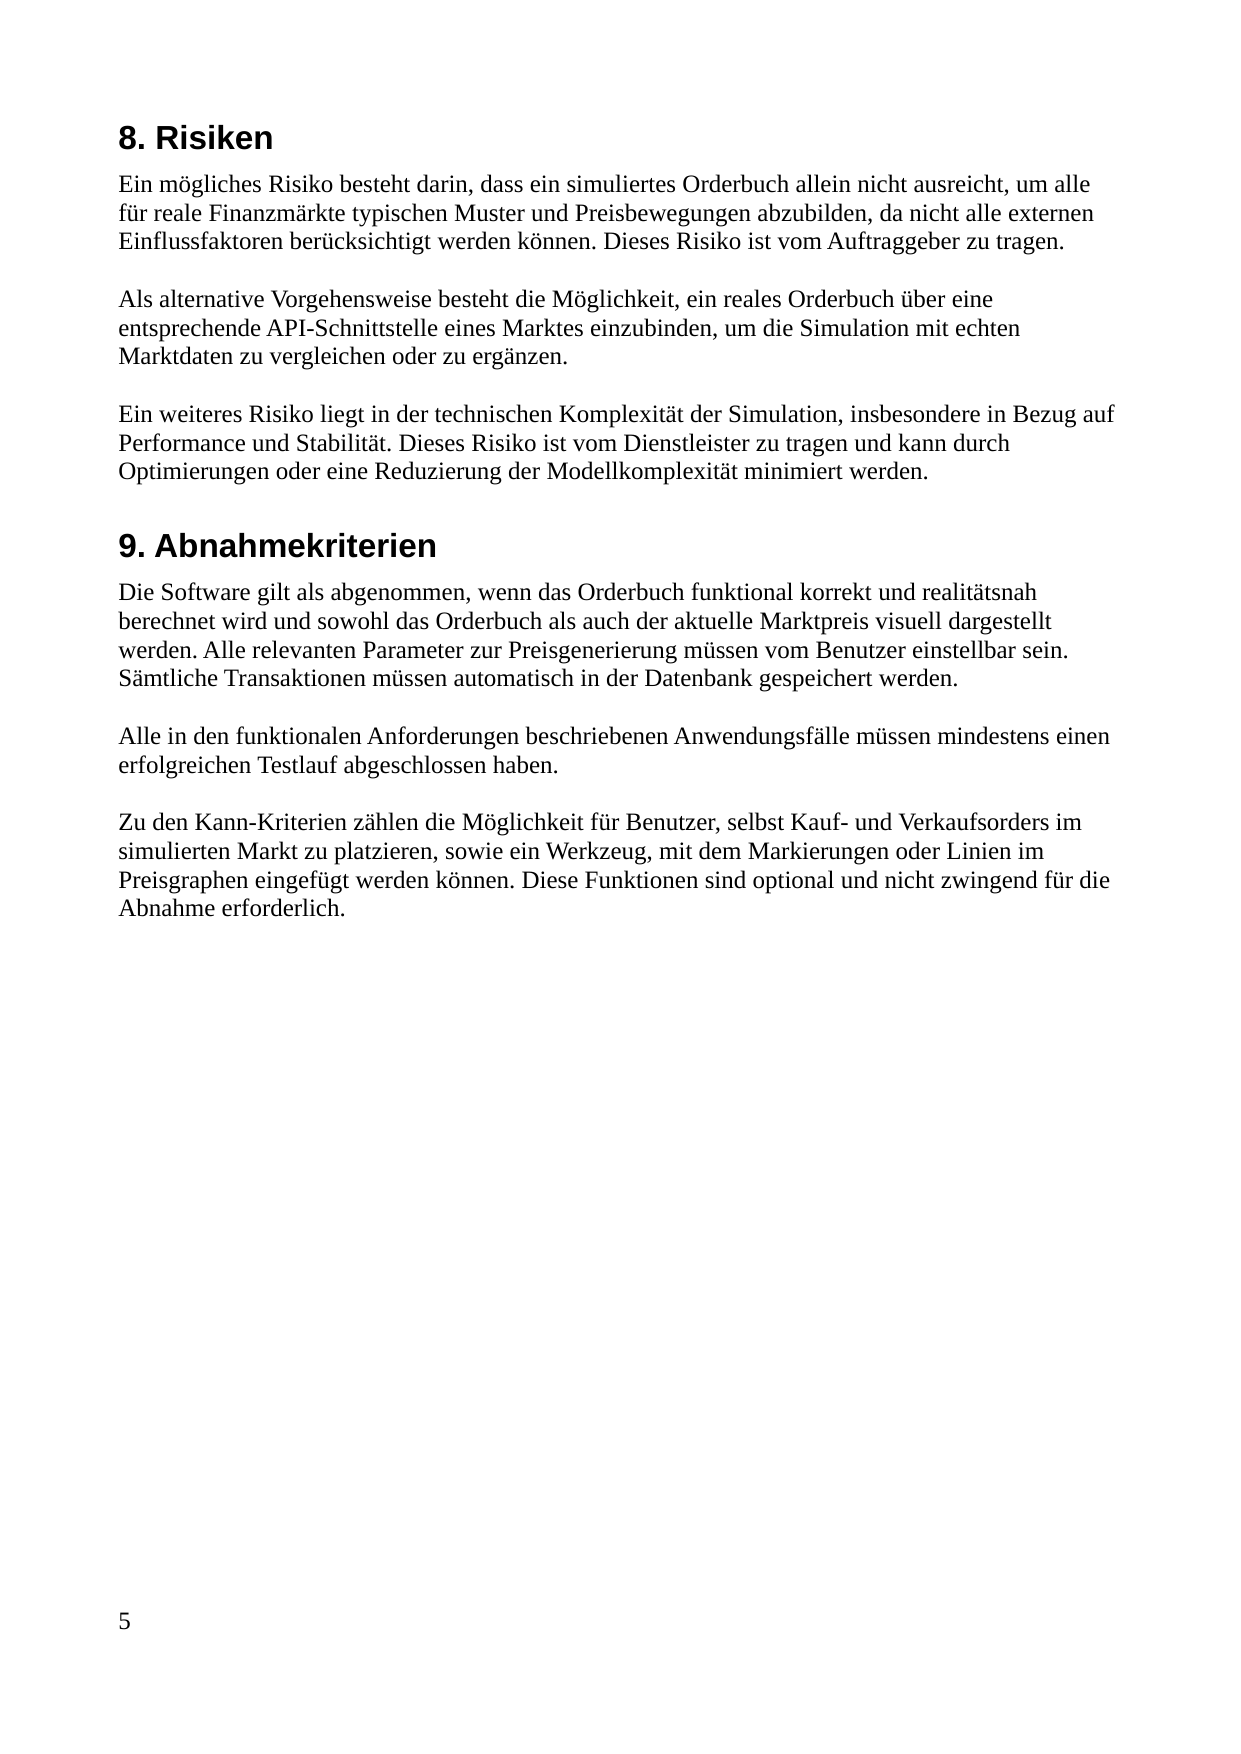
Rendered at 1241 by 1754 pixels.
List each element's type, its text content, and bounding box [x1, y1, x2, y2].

subtitle 9. Abnahmekriterien [118, 526, 1122, 565]
subtitle 8. Risiken [118, 118, 1122, 157]
text Zu den Kann-Kriterien zählen die Möglichkeit für Benutzer, selbst Kauf- und Verkaufsorders im simulierten Markt zu platzieren, sowie ein Werkzeug, mit dem Markierungen oder Linien im Preisgraphen eingefügt werden können. Diese Funktionen sind optional und nicht zwingend für die Abnahme erforderlich. [118, 807, 1122, 922]
text Ein weiteres Risiko liegt in der technischen Komplexität der Simulation, insbesondere in Bezug auf Performance und Stabilität. Dieses Risiko ist vom Dienstleister zu tragen und kann durch Optimierungen oder eine Reduzierung der Modellkomplexität minimiert werden. [118, 399, 1122, 485]
text Alle in den funktionalen Anforderungen beschriebenen Anwendungsfälle müssen mindestens einen erfolgreichen Testlauf abgeschlossen haben. [118, 721, 1122, 778]
text Als alternative Vorgehensweise besteht die Möglichkeit, ein reales Orderbuch über eine entsprechende API-Schnittstelle eines Marktes einzubinden, um die Simulation mit echten Marktdaten zu vergleichen oder zu ergänzen. [118, 284, 1122, 370]
text Die Software gilt als abgenommen, wenn das Orderbuch funktional korrekt und realitätsnah berechnet wird und sowohl das Orderbuch als auch der aktuelle Marktpreis visuell dargestellt werden. Alle relevanten Parameter zur Preisgenerierung müssen vom Benutzer einstellbar sein. Sämtliche Transaktionen müssen automatisch in der Datenbank gespeichert werden. [118, 577, 1122, 692]
text Ein mögliches Risiko besteht darin, dass ein simuliertes Orderbuch allein nicht ausreicht, um alle für reale Finanzmärkte typischen Muster und Preisbewegungen abzubilden, da nicht alle externen Einflussfaktoren berücksichtigt werden können. Dieses Risiko ist vom Auftraggeber zu tragen. [118, 169, 1122, 255]
